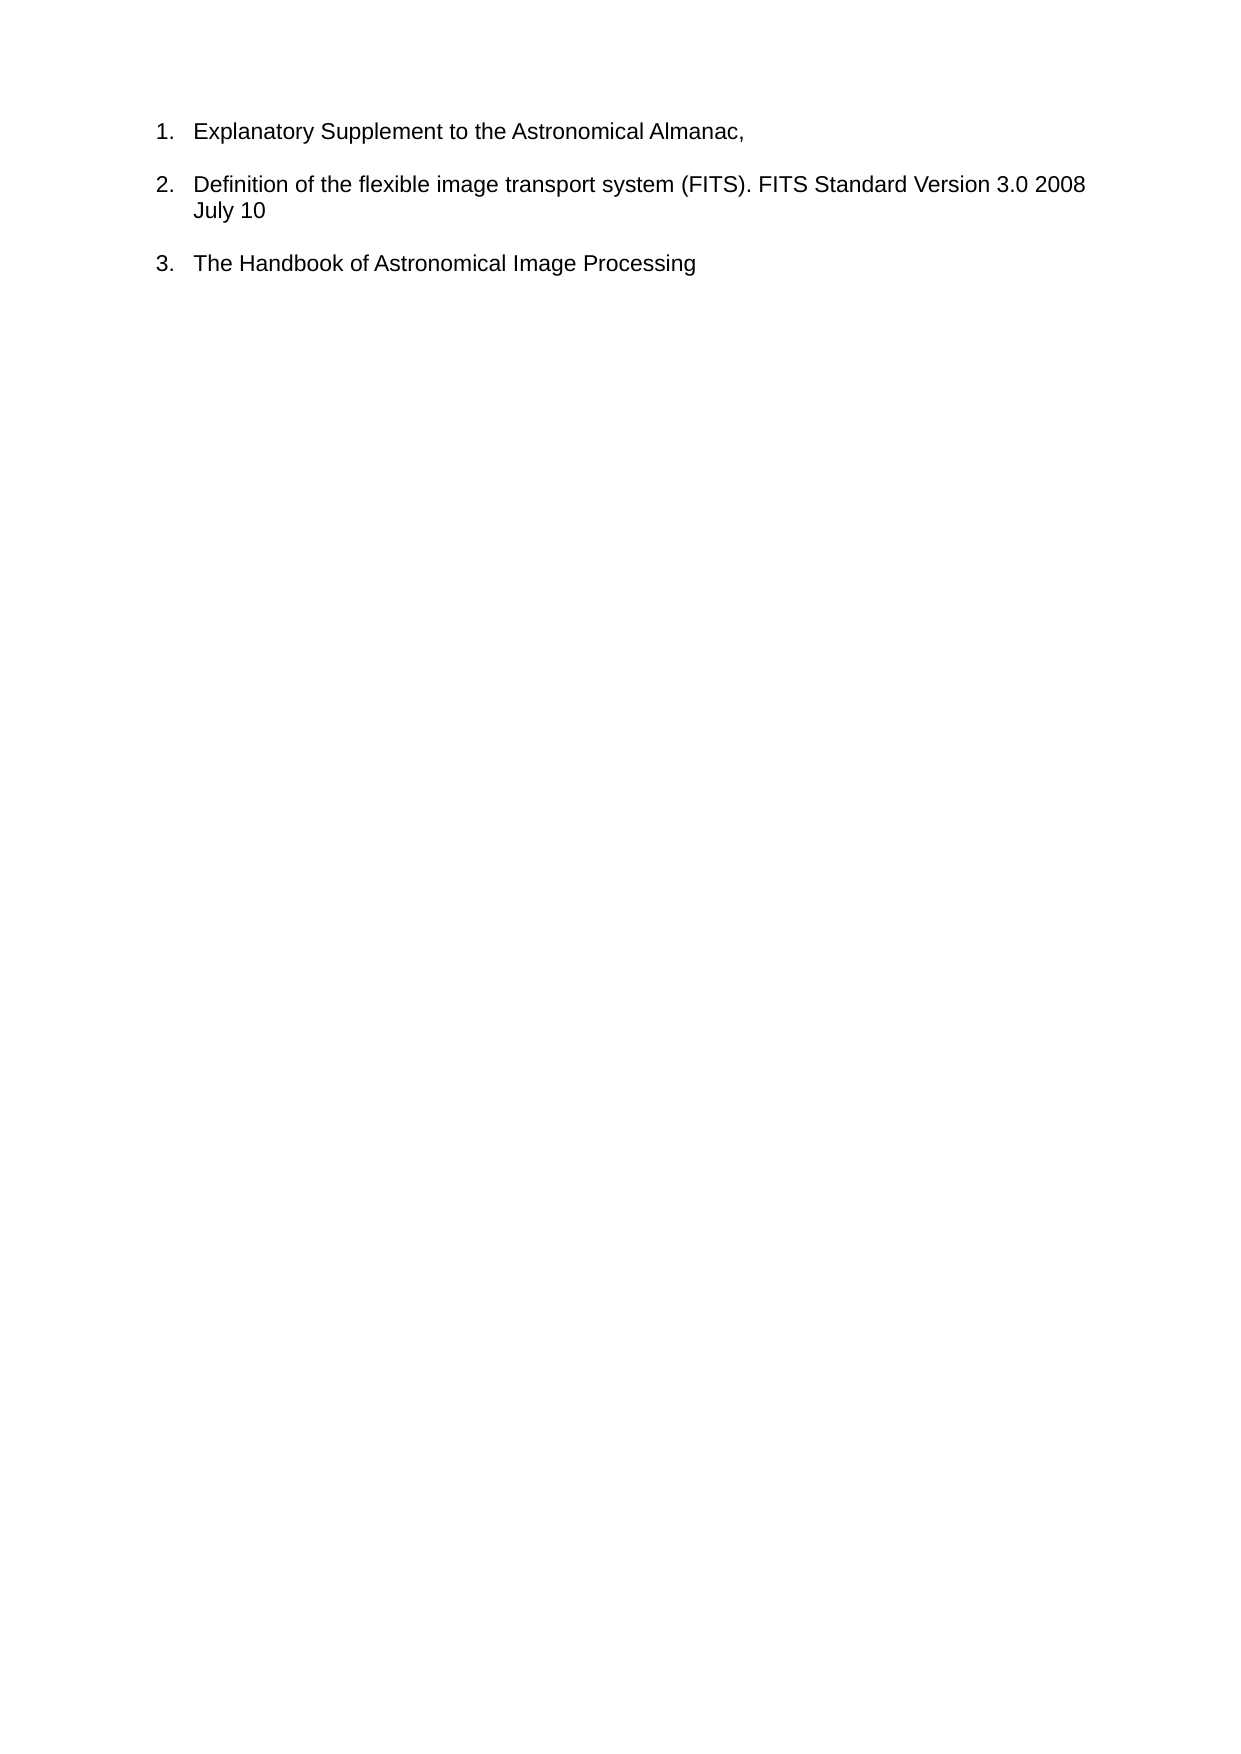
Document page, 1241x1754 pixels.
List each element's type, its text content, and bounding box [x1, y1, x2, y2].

list Explanatory Supplement to the Astronomical Almanac, [156, 118, 1122, 144]
list Definition of the flexible image transport system (FITS). FITS Standard Version 3.0 2008 July 10 [156, 157, 1122, 223]
list The Handbook of Astronomical Image Processing [156, 236, 1122, 276]
